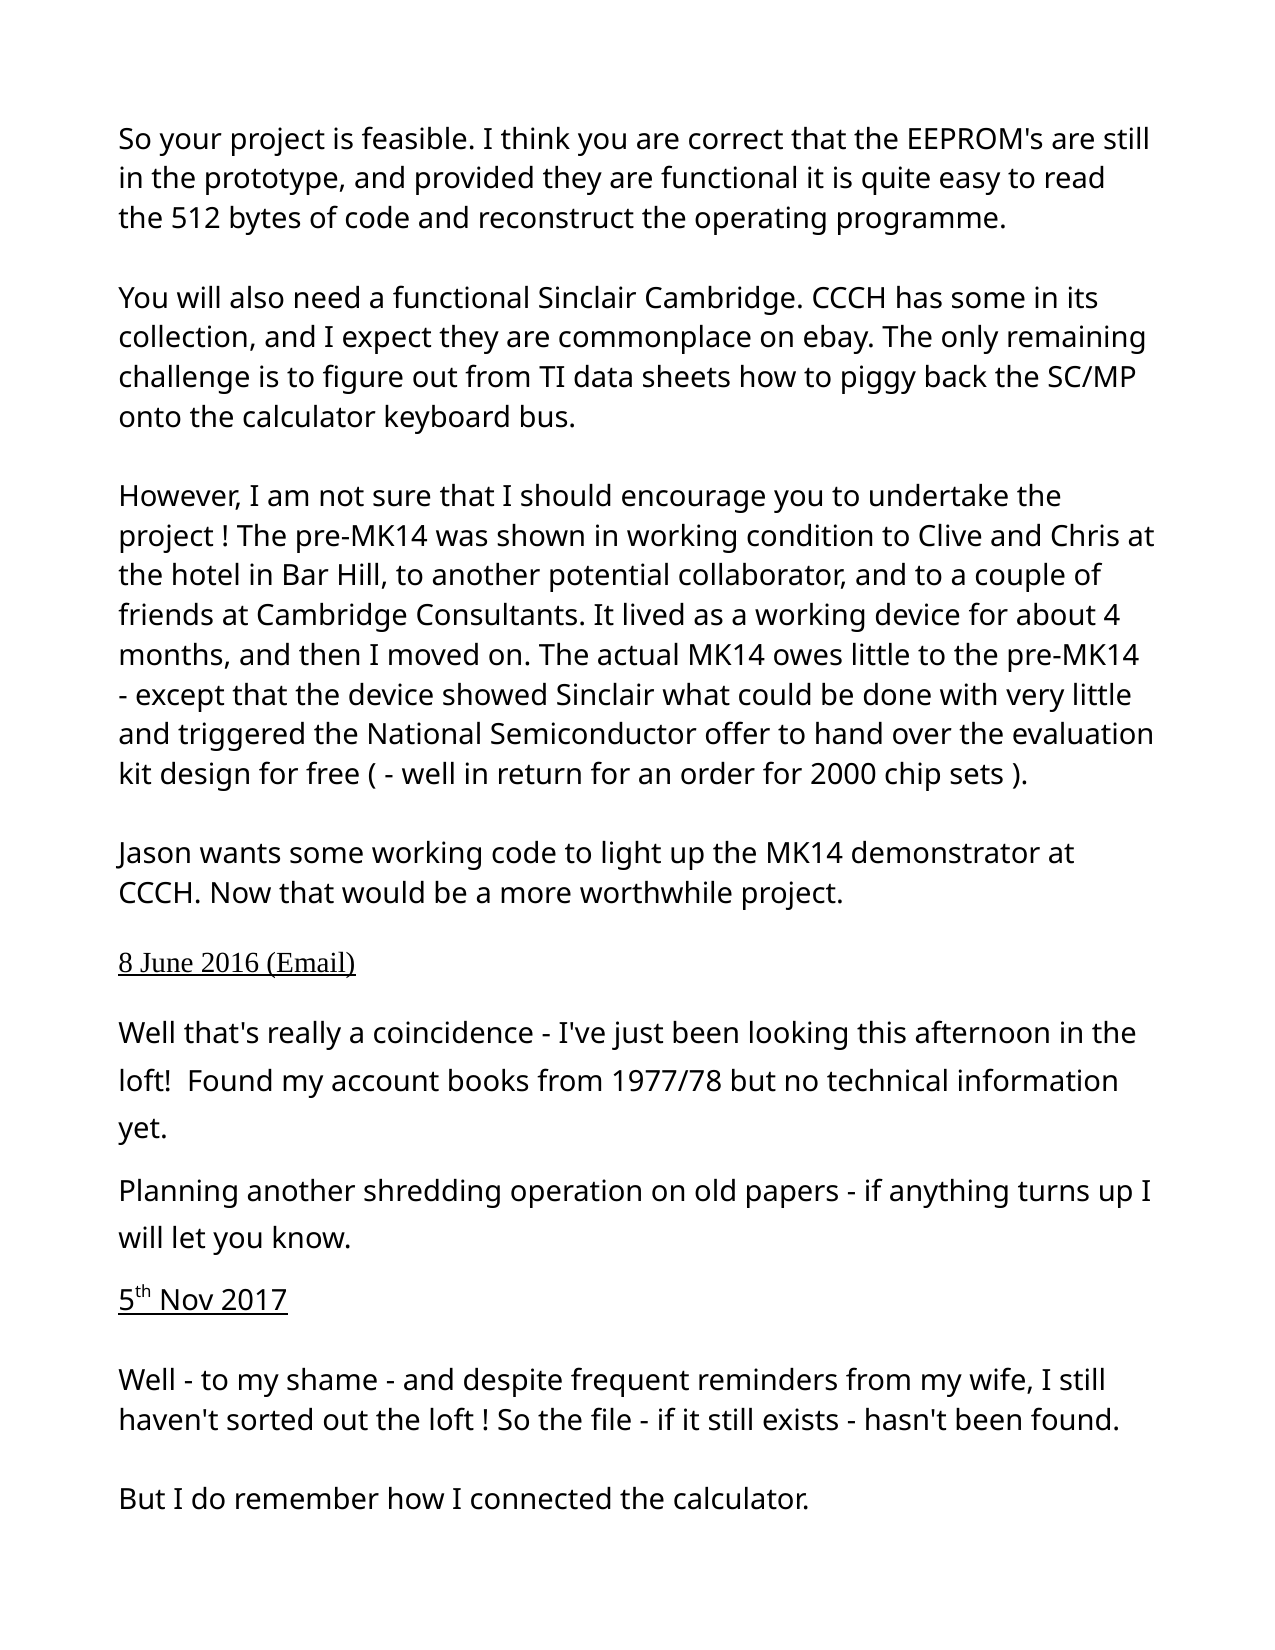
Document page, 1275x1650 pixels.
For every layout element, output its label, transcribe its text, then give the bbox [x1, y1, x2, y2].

text But I do remember how I connected the calculator. [118, 1478, 1157, 1518]
text However, I am not sure that I should encourage you to undertake the project ! The pre-MK14 was shown in working condition to Clive and Chris at the hotel in Bar Hill, to another potential collaborator, and to a couple of friends at Cambridge Consultants. It lived as a working device for about 4 months, and then I moved on. The actual MK14 owes little to the pre-MK14 - except that the device showed Sinclair what could be done with very little and triggered the National Semiconductor offer to hand over the evaluation kit design for free ( - well in return for an order for 2000 chip sets ). [118, 475, 1157, 793]
text You will also need a functional Sinclair Cambridge. CCCH has some in its collection, and I expect they are commonplace on ebay. The only remaining challenge is to figure out from TI data sheets how to piggy back the SC/MP onto the calculator keyboard bus. [118, 277, 1157, 436]
text 8 June 2016 (Email) [118, 912, 1157, 979]
text Planning another shredding operation on old papers - if anything turns up I will let you know. [118, 1170, 1157, 1257]
text 5th Nov 2017 [118, 1280, 1157, 1319]
text Well that's really a coincidence - I've just been looking this afternoon in the loft! Found my account books from 1977/78 but no technical information yet. [118, 1012, 1157, 1147]
text So your project is feasible. I think you are correct that the EEPROM's are still in the prototype, and provided they are functional it is quite easy to read the 512 bytes of code and reconstruct the operating programme. [118, 118, 1157, 237]
text Jason wants some working code to light up the MK14 demonstrator at CCCH. Now that would be a more worthwhile project. [118, 832, 1157, 912]
text Well - to my shame - and despite frequent reminders from my wife, I still haven't sorted out the loft ! So the file - if it still exists - hasn't been found. [118, 1359, 1157, 1438]
